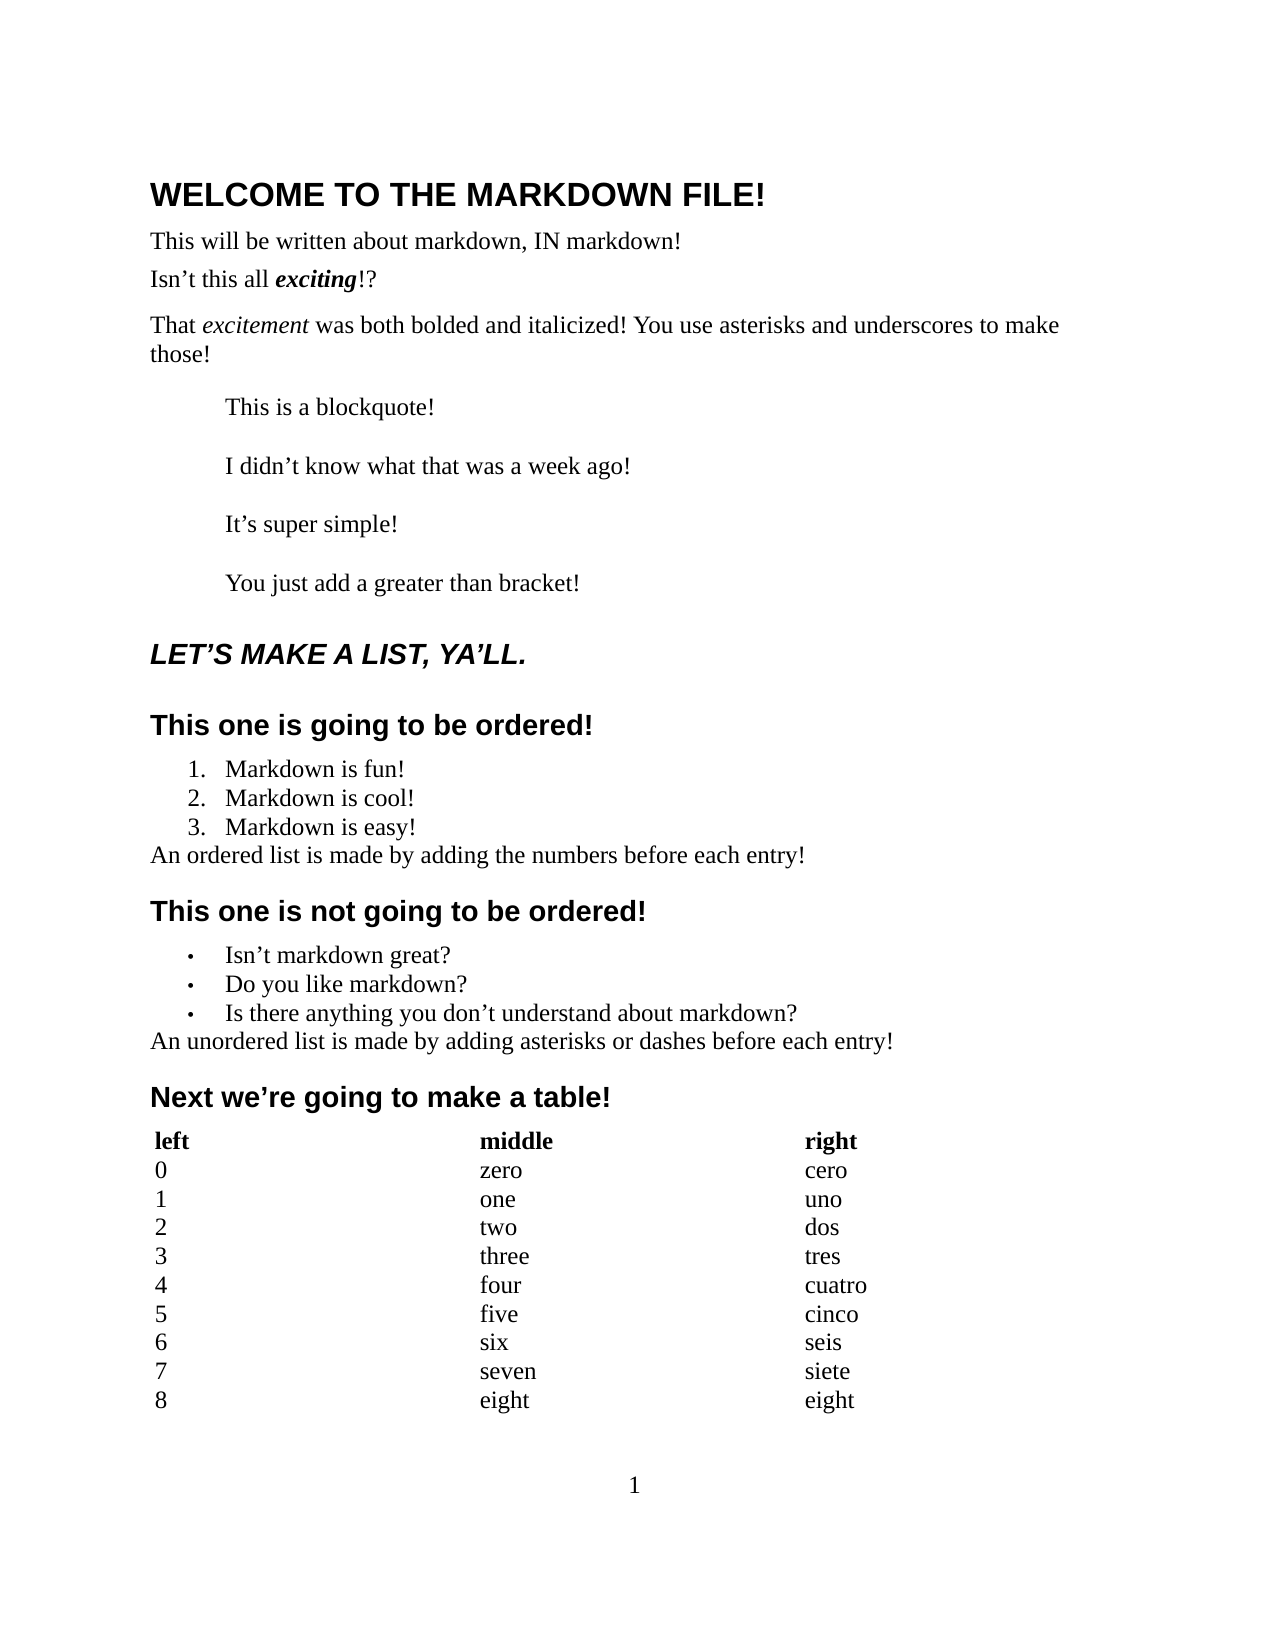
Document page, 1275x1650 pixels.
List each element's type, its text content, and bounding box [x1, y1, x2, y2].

table_header right [800, 1126, 1125, 1155]
text This is a blockquote! [225, 392, 1125, 421]
table_cell one [475, 1184, 800, 1212]
table_cell dos [800, 1213, 1125, 1241]
table_cell eight [475, 1385, 800, 1414]
table_cell uno [800, 1184, 1125, 1212]
table_cell six [475, 1328, 800, 1356]
table_cell 7 [150, 1356, 475, 1385]
list Markdown is cool! [187, 783, 1125, 812]
table_cell five [475, 1299, 800, 1327]
table_cell zero [475, 1155, 800, 1184]
subtitle WELCOME TO THE MARKDOWN FILE! [150, 175, 1125, 214]
table_cell four [475, 1270, 800, 1299]
table_cell three [475, 1241, 800, 1270]
table_cell 5 [150, 1299, 475, 1327]
text An unordered list is made by adding asterisks or dashes before each entry! [150, 1026, 1125, 1055]
table_header left [150, 1126, 475, 1155]
table_cell cero [800, 1155, 1125, 1184]
table_cell seis [800, 1328, 1125, 1356]
table_cell 8 [150, 1385, 475, 1414]
table_header middle [475, 1126, 800, 1155]
text I didn’t know what that was a week ago! [225, 451, 1125, 479]
table_cell 0 [150, 1155, 475, 1184]
list Isn’t markdown great? [187, 940, 1125, 969]
text Isn’t this all exciting!? [150, 264, 1125, 293]
list Markdown is fun! [187, 754, 1125, 783]
text It’s super simple! [225, 509, 1125, 538]
table_cell 1 [150, 1184, 475, 1212]
table_cell 4 [150, 1270, 475, 1299]
subtitle Next we’re going to make a table! [150, 1080, 1125, 1114]
table_cell cuatro [800, 1270, 1125, 1299]
table_cell siete [800, 1356, 1125, 1385]
list Is there anything you don’t understand about markdown? [187, 998, 1125, 1026]
table_cell 2 [150, 1213, 475, 1241]
table_cell cinco [800, 1299, 1125, 1327]
table_cell 6 [150, 1328, 475, 1356]
table_cell eight [800, 1385, 1125, 1414]
list Do you like markdown? [187, 969, 1125, 998]
list Markdown is easy! [187, 812, 1125, 840]
text That excitement was both bolded and italicized! You use asterisks and underscores to make those! [150, 311, 1125, 368]
subtitle This one is going to be ordered! [150, 708, 1125, 742]
subtitle This one is not going to be ordered! [150, 894, 1125, 928]
text This will be written about markdown, IN markdown! [150, 226, 1125, 255]
table_cell seven [475, 1356, 800, 1385]
text An ordered list is made by adding the numbers before each entry! [150, 840, 1125, 869]
text You just add a greater than bracket! [225, 568, 1125, 597]
table_cell tres [800, 1241, 1125, 1270]
subtitle LET’S MAKE A LIST, YA’LL. [150, 637, 1125, 671]
table_cell two [475, 1213, 800, 1241]
table_cell 3 [150, 1241, 475, 1270]
